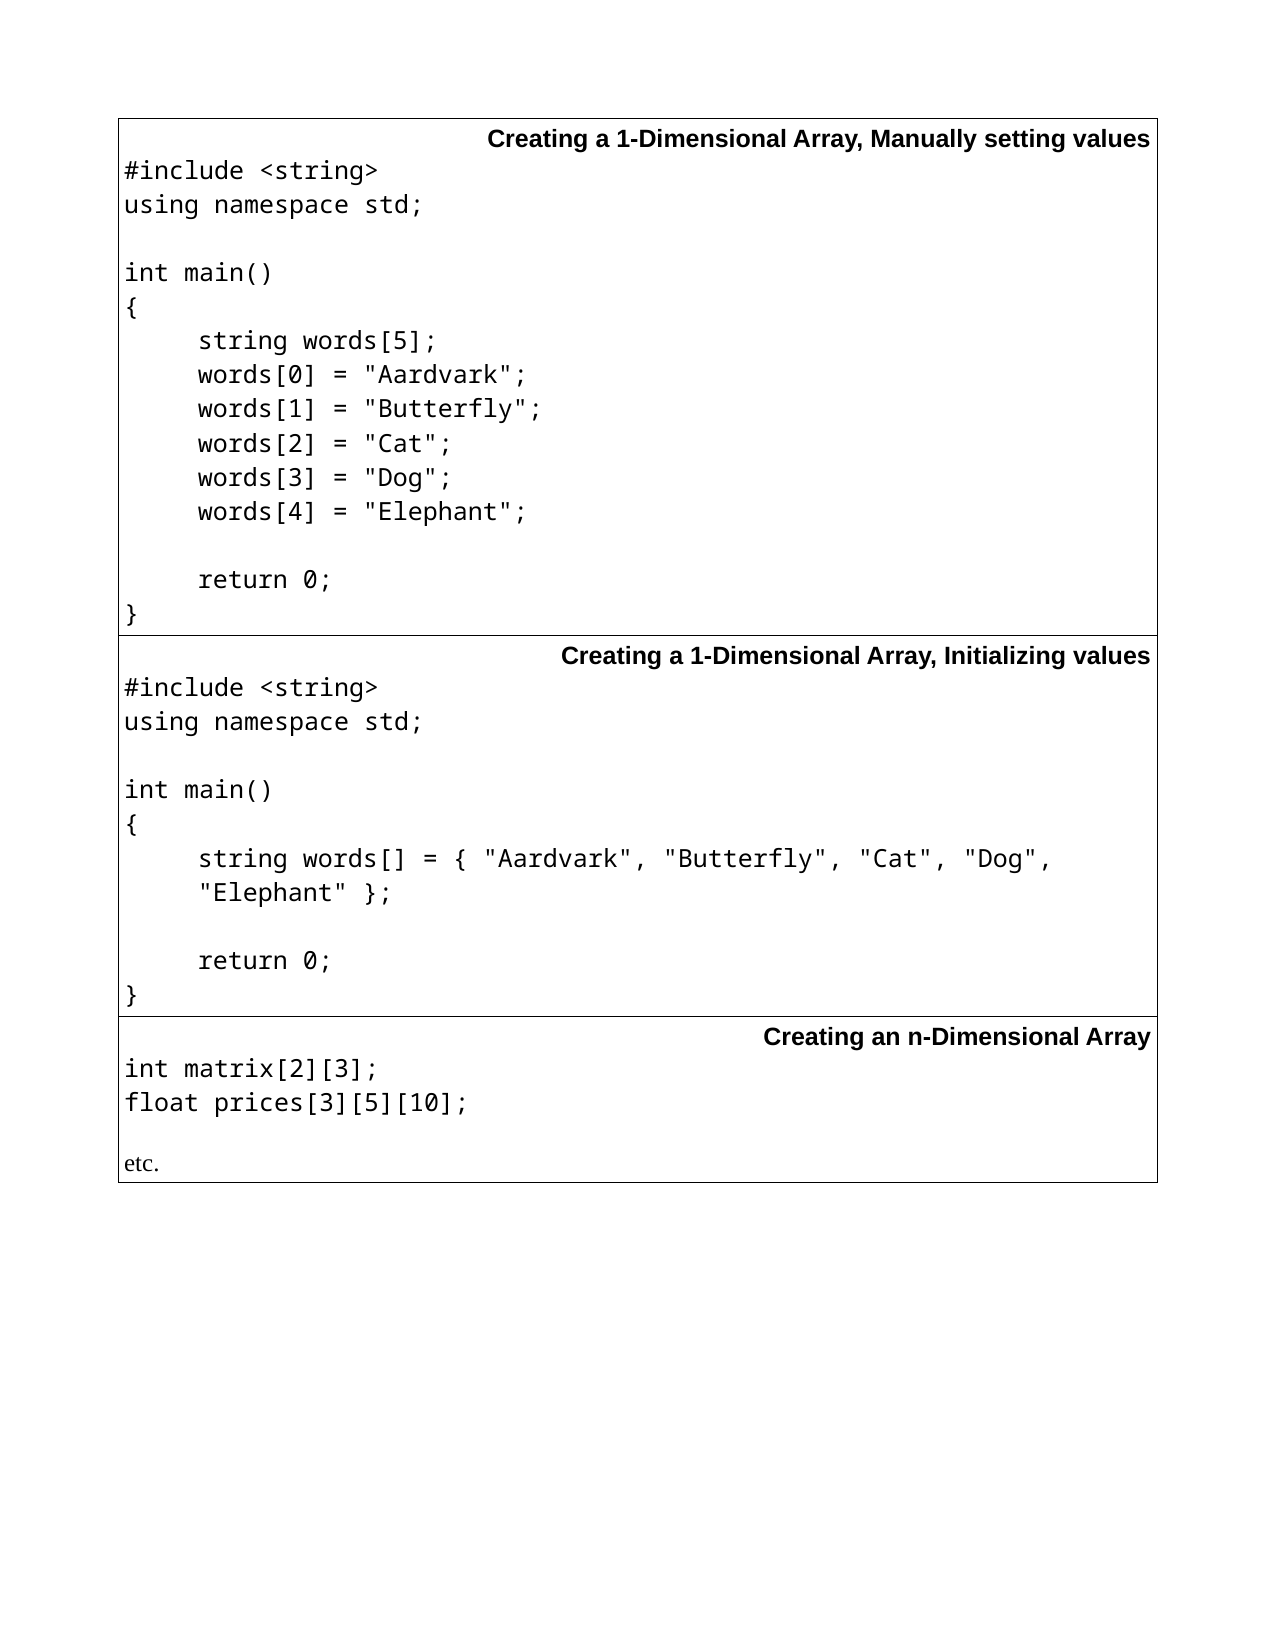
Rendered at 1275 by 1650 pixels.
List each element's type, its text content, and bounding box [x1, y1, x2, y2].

table_cell Creating an n-Dimensional Array int matrix[2][3]; float prices[3][5][10]; etc. [119, 1017, 1157, 1182]
table_cell Creating a 1-Dimensional Array, Initializing values #include <string> using namespace std; int main() { string words[] = { "Aardvark", "Butterfly", "Cat", "Dog", "Elephant" }; return 0; } [119, 636, 1157, 1016]
table_header Creating a 1-Dimensional Array, Manually setting values #include <string> using namespace std; int main() { string words[5]; words[0] = "Aardvark"; words[1] = "Butterfly"; words[2] = "Cat"; words[3] = "Dog"; words[4] = "Elephant"; return 0; } [119, 119, 1157, 635]
